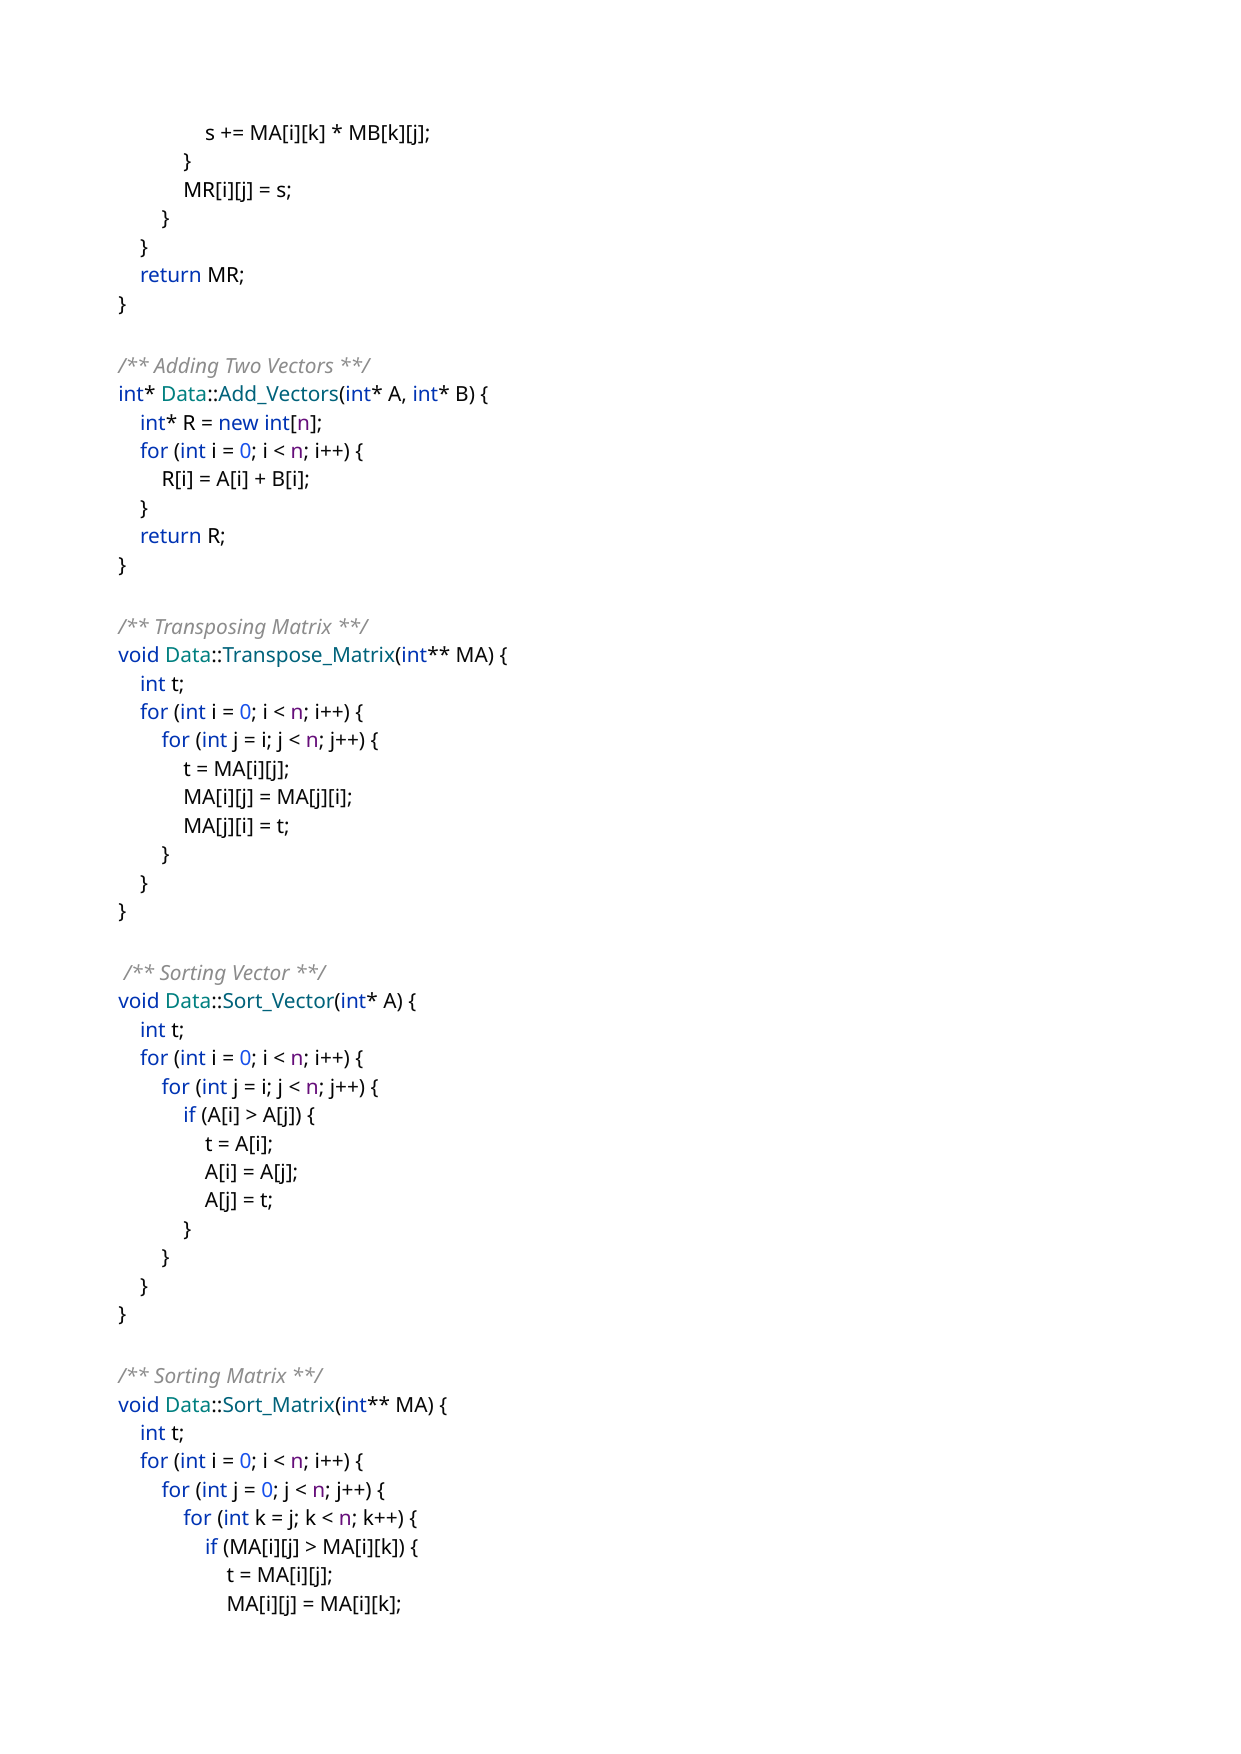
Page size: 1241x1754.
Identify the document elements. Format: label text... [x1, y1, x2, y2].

text s += MA[i][k] * MB[k][j]; } MR[i][j] = s; } } return MR; } /** Adding Two Vectors **/ int* Data::Add_Vectors(int* A, int* B) { int* R = new int[n]; for (int i = 0; i < n; i++) { R[i] = A[i] + B[i]; } return R; } /** Transposing Matrix **/ void Data::Transpose_Matrix(int** MA) { int t; for (int i = 0; i < n; i++) { for (int j = i; j < n; j++) { t = MA[i][j]; MA[i][j] = MA[j][i]; MA[j][i] = t; } } } /** Sorting Vector **/ void Data::Sort_Vector(int* A) { int t; for (int i = 0; i < n; i++) { for (int j = i; j < n; j++) { if (A[i] > A[j]) { t = A[i]; A[i] = A[j]; A[j] = t; } } } } /** Sorting Matrix **/ void Data::Sort_Matrix(int** MA) { int t; for (int i = 0; i < n; i++) { for (int j = 0; j < n; j++) { for (int k = j; k < n; k++) { if (MA[i][j] > MA[i][k]) { t = MA[i][j]; MA[i][j] = MA[i][k]; [118, 118, 1122, 1617]
